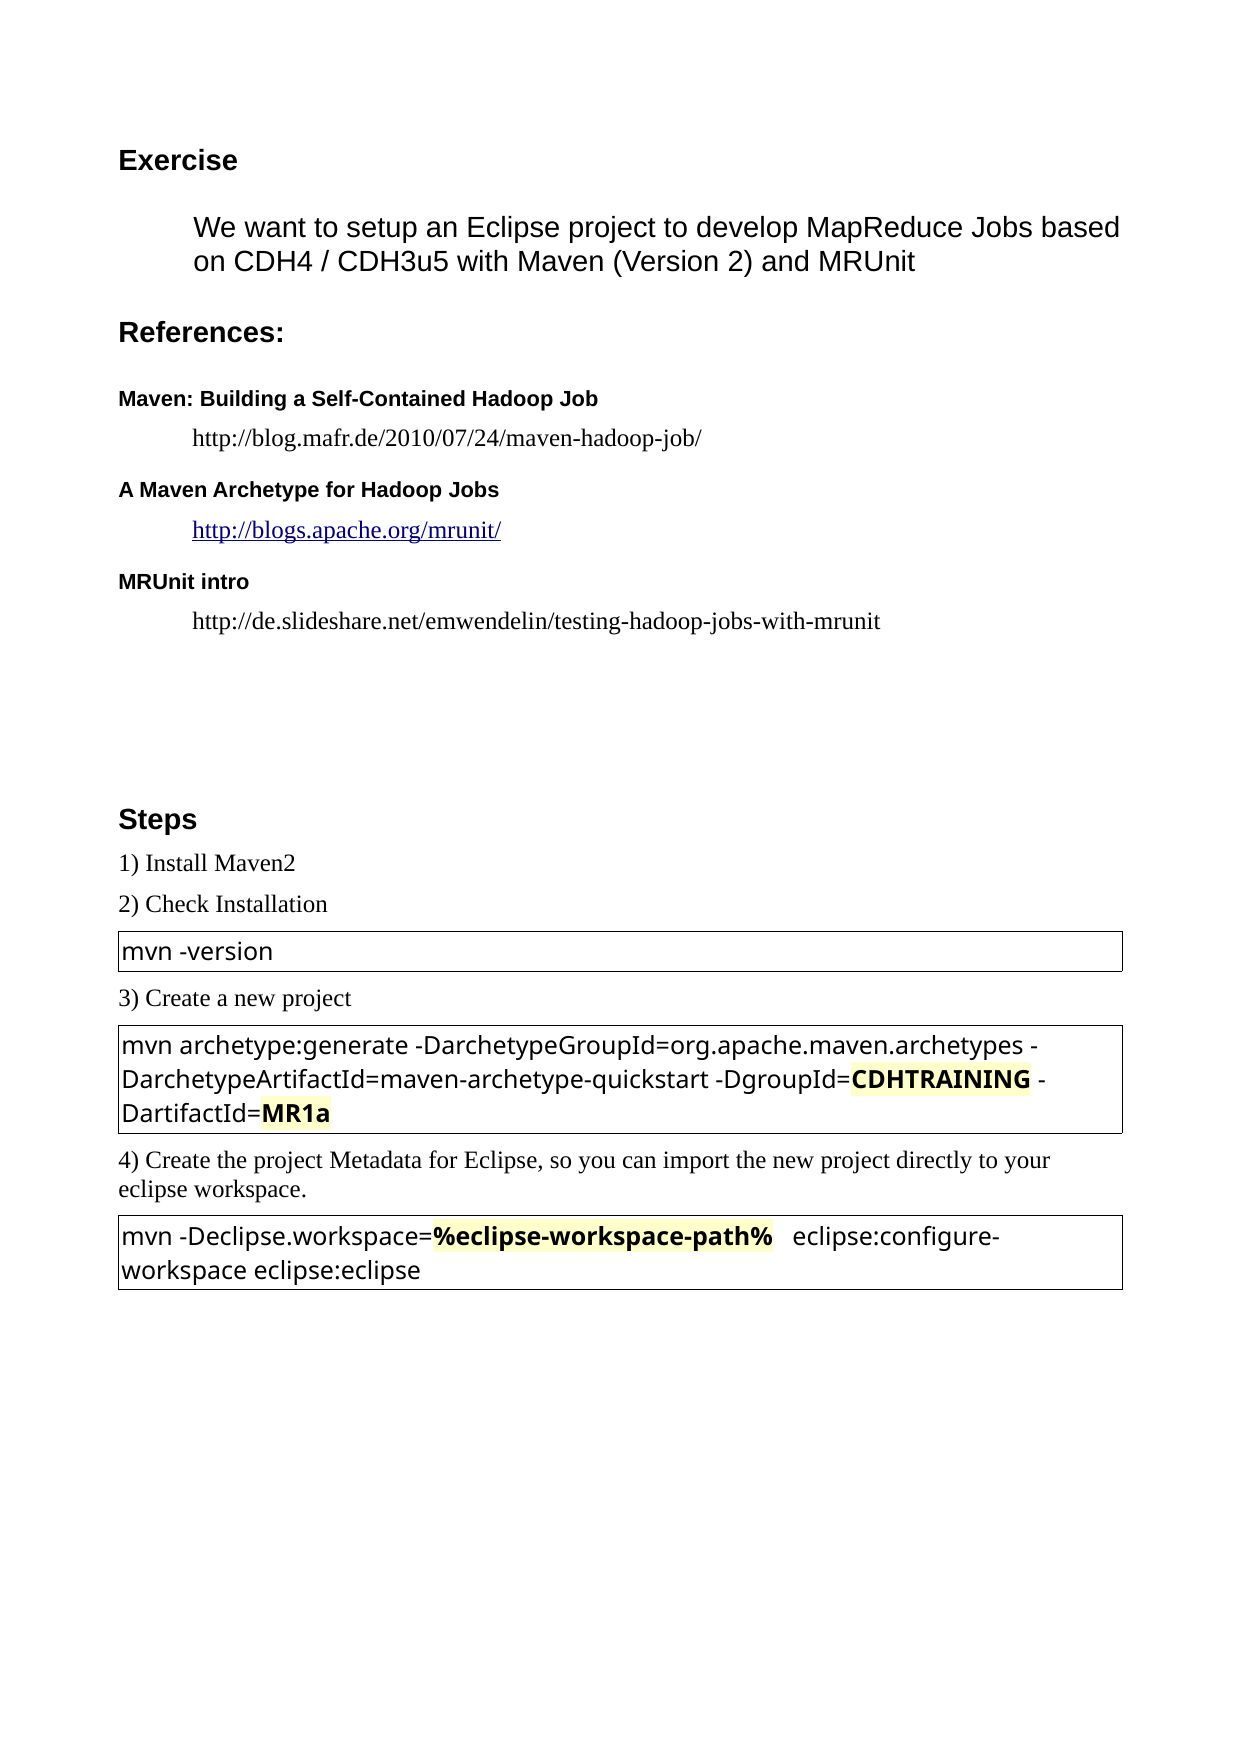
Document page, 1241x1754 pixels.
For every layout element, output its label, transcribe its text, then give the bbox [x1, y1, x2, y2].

text 3) Create a new project [118, 983, 1122, 1012]
subtitle Steps [118, 802, 1122, 836]
subtitle References: [118, 315, 1122, 348]
subtitle MRUnit intro [118, 569, 1122, 594]
text 2) Check Installation [118, 889, 1122, 918]
text mvn -version [119, 932, 1122, 971]
text http://blogs.apache.org/mrunit/ [118, 515, 1122, 544]
text 4) Create the project Metadata for Eclipse, so you can import the new project directly to your eclipse workspace. [118, 1145, 1122, 1203]
text http://de.slideshare.net/emwendelin/testing-hadoop-jobs-with-mrunit [118, 606, 1122, 635]
text mvn archetype:generate -DarchetypeGroupId=org.apache.maven.archetypes -DarchetypeArtifactId=maven-archetype-quickstart -DgroupId=CDHTRAINING -DartifactId=MR1a [119, 1026, 1122, 1133]
text mvn -Declipse.workspace=%eclipse-workspace-path% eclipse:configure-workspace eclipse:eclipse [119, 1216, 1122, 1289]
subtitle A Maven Archetype for Hadoop Jobs [118, 477, 1122, 502]
subtitle Exercise We want to setup an Eclipse project to develop MapReduce Jobs based on CDH4 / CDH3u5 with Maven (Version 2) and MRUnit [118, 143, 1122, 277]
subtitle Maven: Building a Self-Contained Hadoop Job [118, 386, 1122, 411]
text http://blog.mafr.de/2010/07/24/maven-hadoop-job/ [118, 423, 1122, 452]
text 1) Install Maven2 [118, 848, 1122, 877]
